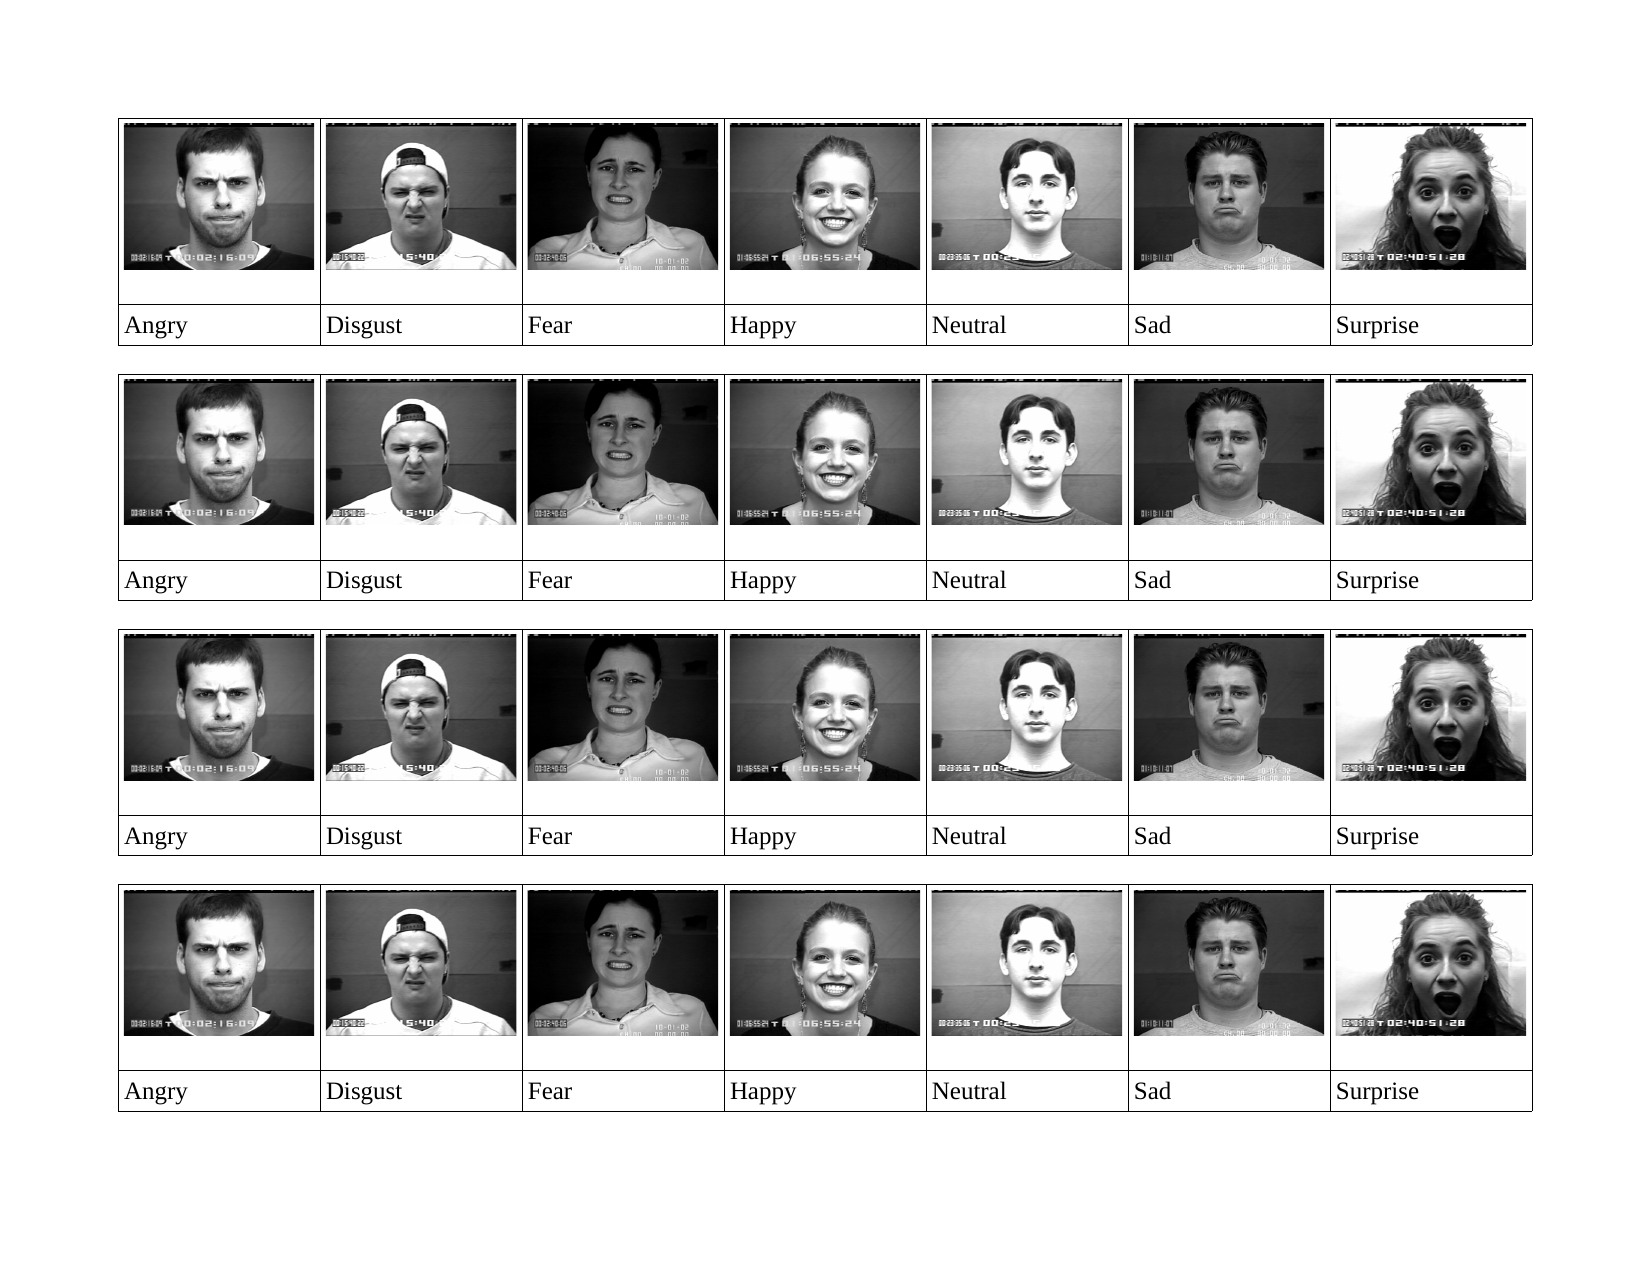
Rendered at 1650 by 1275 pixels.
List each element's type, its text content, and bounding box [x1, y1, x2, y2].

table_header [321, 375, 522, 559]
table_header [725, 119, 926, 304]
table_cell Neutral [927, 561, 1128, 600]
picture [729, 379, 921, 525]
table_header [927, 885, 1128, 1070]
picture [1335, 123, 1527, 270]
table_header [1129, 885, 1330, 1070]
table_header [1129, 630, 1330, 815]
table_header [119, 119, 320, 304]
table_header [725, 630, 926, 815]
picture [931, 123, 1123, 270]
table_cell Disgust [321, 1071, 522, 1111]
table_cell Fear [523, 561, 724, 600]
picture [1335, 890, 1527, 1036]
table_header [119, 630, 320, 815]
picture [931, 890, 1123, 1036]
table_header [523, 375, 724, 559]
table_header [927, 375, 1128, 559]
picture [123, 890, 315, 1036]
table_header [725, 375, 926, 559]
table_header [321, 630, 522, 815]
table_cell Disgust [321, 816, 522, 855]
table_cell Sad [1129, 305, 1330, 344]
table_cell Disgust [321, 305, 522, 344]
table_cell Sad [1129, 1071, 1330, 1111]
table_header [119, 885, 320, 1070]
table_header [1331, 375, 1532, 559]
table_header [321, 885, 522, 1070]
picture [1335, 634, 1527, 781]
table_header [1331, 885, 1532, 1070]
table_header [523, 119, 724, 304]
table_cell Disgust [321, 561, 522, 600]
picture [527, 634, 719, 781]
table_cell Surprise [1331, 816, 1532, 855]
picture [729, 123, 921, 270]
table_header [927, 119, 1128, 304]
picture [527, 123, 719, 270]
picture [527, 890, 719, 1036]
picture [1133, 379, 1325, 525]
picture [931, 634, 1123, 781]
table_cell Angry [119, 305, 320, 344]
picture [325, 634, 517, 781]
table_header [1129, 119, 1330, 304]
table_header [1129, 375, 1330, 559]
table_cell Happy [725, 561, 926, 600]
table_cell Happy [725, 816, 926, 855]
table_cell Sad [1129, 816, 1330, 855]
table_cell Neutral [927, 305, 1128, 344]
picture [1133, 634, 1325, 781]
table_cell Angry [119, 816, 320, 855]
table_header [1331, 119, 1532, 304]
table_cell Surprise [1331, 305, 1532, 344]
table_cell Neutral [927, 816, 1128, 855]
picture [729, 890, 921, 1036]
picture [931, 379, 1123, 525]
table_cell Fear [523, 1071, 724, 1111]
picture [527, 379, 719, 525]
table_header [119, 375, 320, 559]
picture [1133, 890, 1325, 1036]
table_cell Fear [523, 305, 724, 344]
picture [123, 123, 315, 270]
picture [325, 379, 517, 525]
picture [1133, 123, 1325, 270]
table_cell Sad [1129, 561, 1330, 600]
picture [123, 634, 315, 781]
table_cell Surprise [1331, 1071, 1532, 1111]
table_header [523, 630, 724, 815]
picture [123, 379, 315, 525]
table_header [927, 630, 1128, 815]
table_header [1331, 630, 1532, 815]
table_header [725, 885, 926, 1070]
table_cell Angry [119, 1071, 320, 1111]
table_cell Neutral [927, 1071, 1128, 1111]
table_cell Fear [523, 816, 724, 855]
table_cell Angry [119, 561, 320, 600]
picture [1335, 379, 1527, 525]
table_cell Happy [725, 1071, 926, 1111]
picture [729, 634, 921, 781]
picture [325, 123, 517, 270]
picture [325, 890, 517, 1036]
table_header [523, 885, 724, 1070]
table_cell Surprise [1331, 561, 1532, 600]
table_cell Happy [725, 305, 926, 344]
table_header [321, 119, 522, 304]
